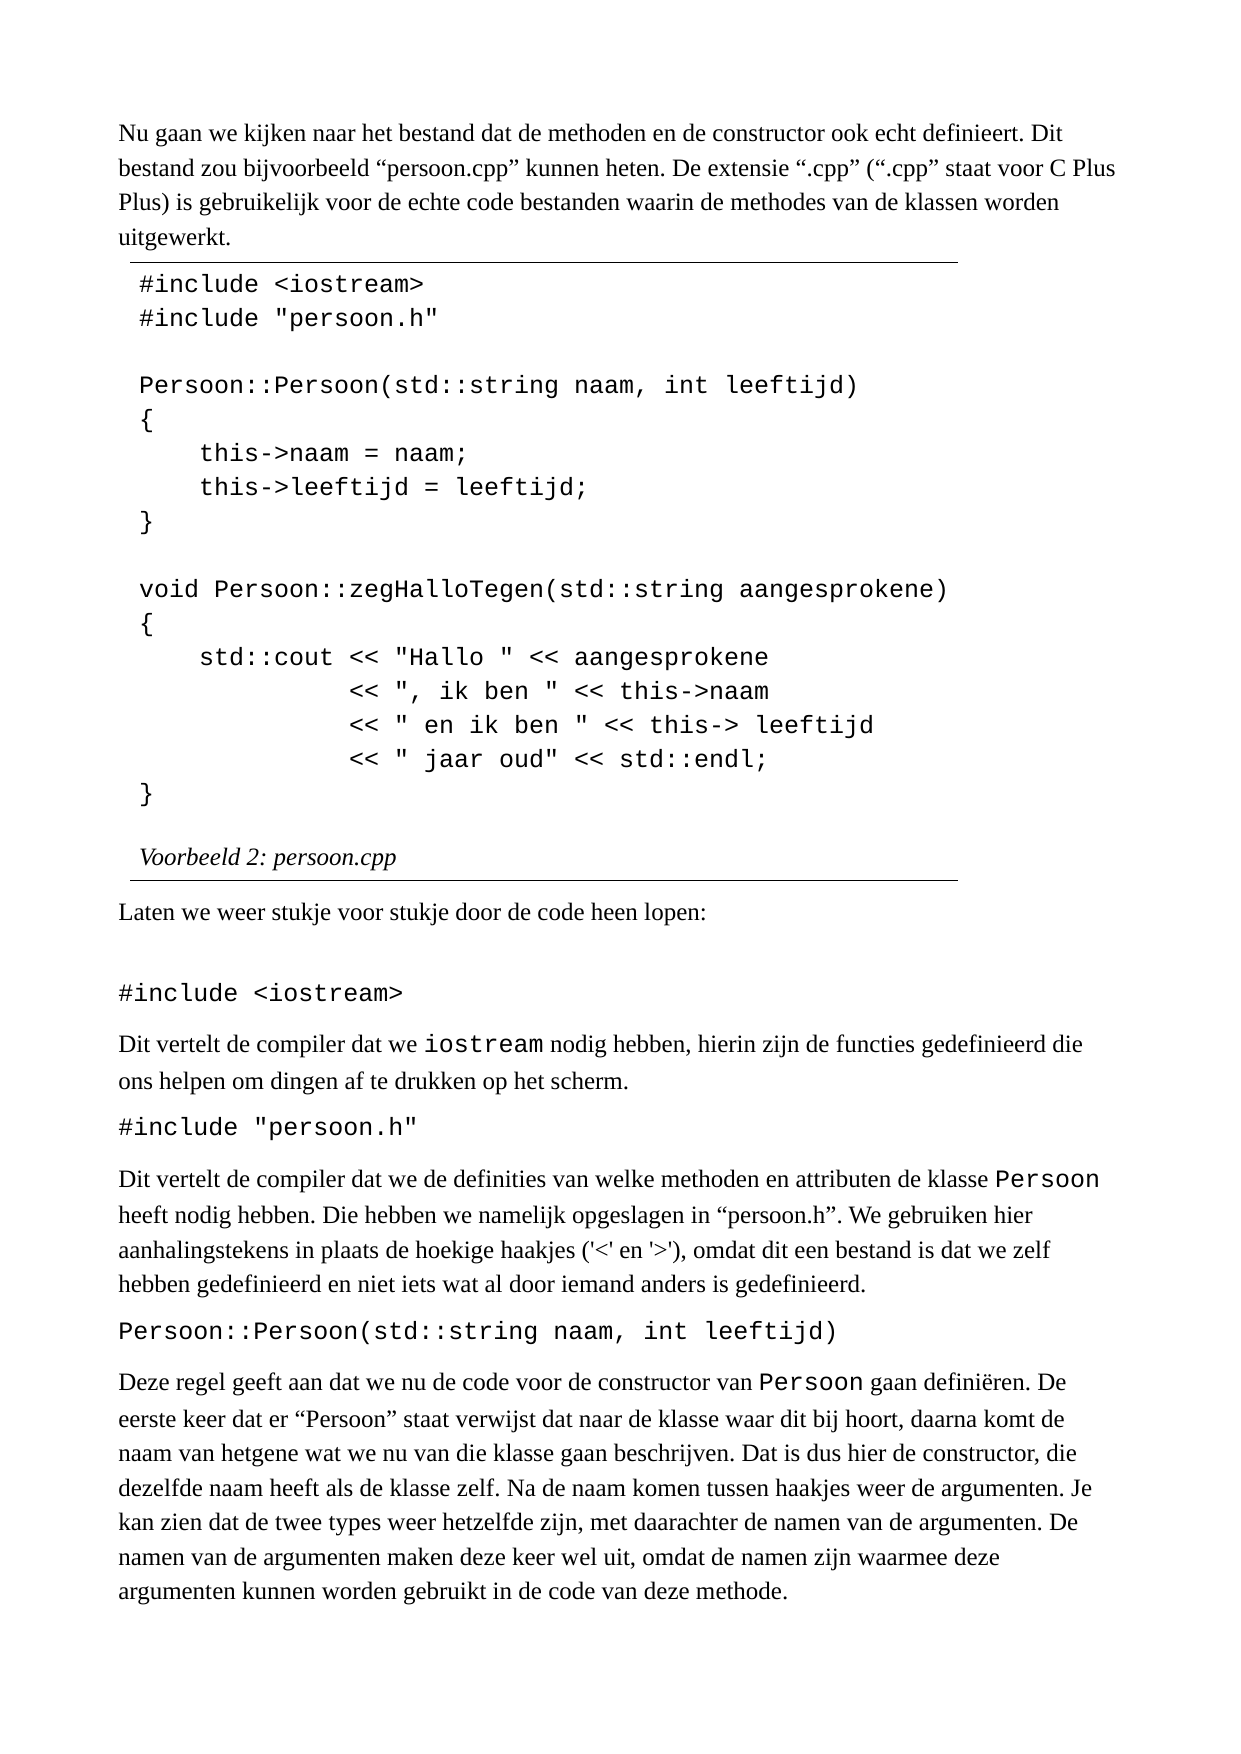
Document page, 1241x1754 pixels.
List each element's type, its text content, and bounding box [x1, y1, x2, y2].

text this->leeftijd = leeftijd; [139, 475, 949, 503]
text #include <iostream> [118, 980, 1122, 1009]
text Persoon::Persoon(std::string naam, int leeftijd) [118, 1318, 1122, 1347]
text { [139, 611, 949, 639]
text << ", ik ben " << this->naam [139, 679, 949, 707]
text << " jaar oud" << std::endl; [139, 747, 949, 775]
text Persoon::Persoon(std::string naam, int leeftijd) [139, 373, 949, 401]
text Nu gaan we kijken naar het bestand dat de methoden en de constructor ook echt definieert. Dit bestand zou bijvoorbeeld “persoon.cpp” kunnen heten. De extensie “.cpp” (“.cpp” staat voor C Plus Plus) is gebruikelijk voor de echte code bestanden waarin de methodes van de klassen worden uitgewerkt. [118, 118, 1122, 250]
text std::cout << "Hallo " << aangesprokene [139, 645, 949, 673]
text this->naam = naam; [139, 441, 949, 469]
text #include <iostream> [139, 271, 949, 299]
text void Persoon::zegHalloTegen(std::string aangesprokene) [139, 577, 949, 605]
text Dit vertelt de compiler dat we iostream nodig hebben, hierin zijn de functies gedefinieerd die ons helpen om dingen af te drukken op het scherm. [118, 1029, 1122, 1094]
text #include "persoon.h" [139, 305, 949, 333]
text } [139, 509, 949, 537]
text { [139, 407, 949, 435]
text Voorbeeld 2: persoon.cpp [139, 842, 949, 871]
text Deze regel geeft aan dat we nu de code voor de constructor van Persoon gaan definiëren. De eerste keer dat er “Persoon” staat verwijst dat naar de klasse waar dit bij hoort, daarna komt de naam van hetgene wat we nu van die klasse gaan beschrijven. Dat is dus hier de constructor, die dezelfde naam heeft als de klasse zelf. Na de naam komen tussen haakjes weer de argumenten. Je kan zien dat de twee types weer hetzelfde zijn, met daarachter de namen van de argumenten. De namen van de argumenten maken deze keer wel uit, omdat de namen zijn waarmee deze argumenten kunnen worden gebruikt in de code van deze methode. [118, 1367, 1122, 1605]
text #include "persoon.h" [118, 1115, 1122, 1143]
text Laten we weer stukje voor stukje door de code heen lopen: [118, 271, 1122, 926]
text << " en ik ben " << this-> leeftijd [139, 713, 949, 741]
text [130, 263, 958, 880]
text } [139, 781, 949, 809]
text Dit vertelt de compiler dat we de definities van welke methoden en attributen de klasse Persoon heeft nodig hebben. Die hebben we namelijk opgeslagen in “persoon.h”. We gebruiken hier aanhalingstekens in plaats de hoekige haakjes ('<' en '>'), omdat dit een bestand is dat we zelf hebben gedefinieerd en niet iets wat al door iemand anders is gedefinieerd. [118, 1164, 1122, 1298]
